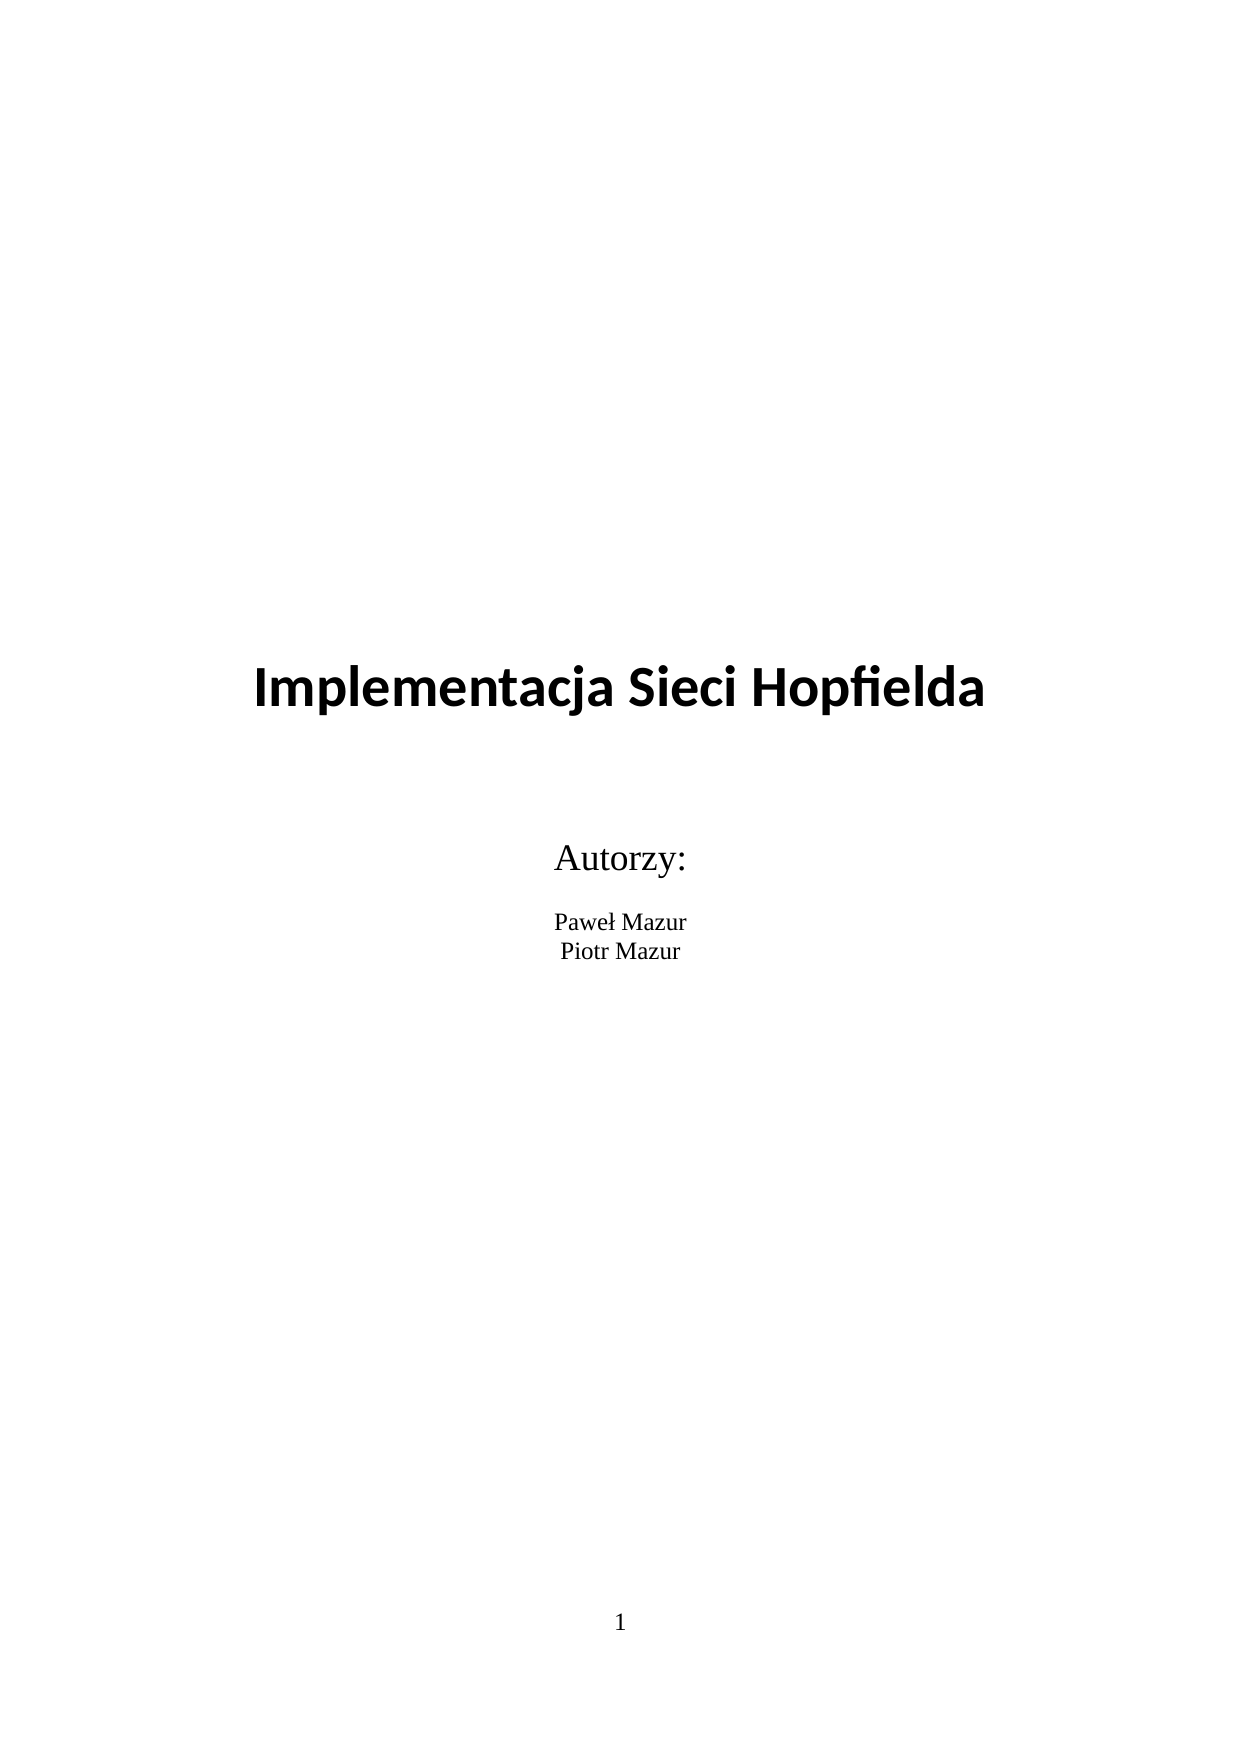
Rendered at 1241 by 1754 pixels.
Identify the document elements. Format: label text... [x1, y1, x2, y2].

text Implementacja Sieci Hopfielda [118, 649, 1122, 721]
text Piotr Mazur [118, 936, 1122, 965]
text Autorzy: [118, 836, 1122, 879]
text Paweł Mazur [118, 907, 1122, 936]
